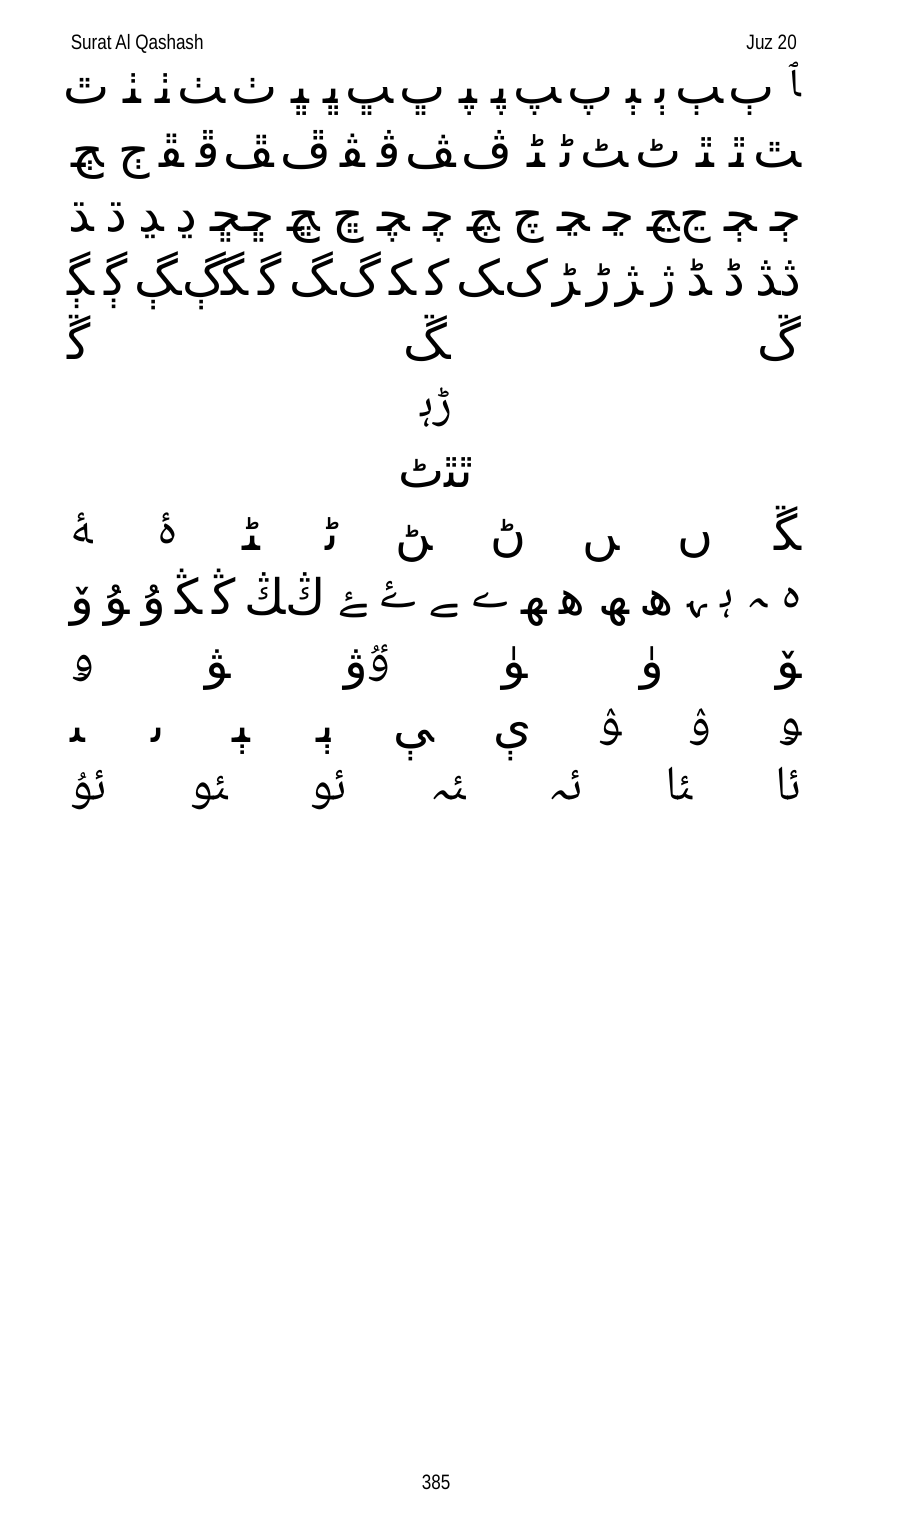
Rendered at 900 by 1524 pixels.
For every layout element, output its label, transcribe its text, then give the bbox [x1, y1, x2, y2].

text ﭤﭥﭦ [71, 443, 801, 507]
text ﯪ ﯫ ﯬ ﯭ ﯮ ﯯ ﯰ [71, 762, 801, 826]
text ﭑ ﭒ ﭓ ﭔ ﭕ ﭖ ﭗ ﭘ ﭙ ﭚ ﭛ ﭜ ﭝ ﭞ ﭟ ﭠ ﭡ ﭢ ﭣ ﭤ ﭥ ﭦ ﭧ ﭨ ﭩ ﭪ ﭫ ﭬ ﭭ ﭮ ﭯ ﭰ ﭱ ﭲ ﭳ ﭴ ﭵ ﭶﭷ ﭸ ﭹ ﭺ ﭻ ﭼ ﭽ ﭾ ﭿ ﮀﮁ ﮂ ﮃ ﮄ ﮅ ﮆﮇ ﮈ ﮉ ﮊ ﮋ ﮌ ﮍ ﮎ ﮏ ﮐ ﮑ ﮒ ﮓ ﮔ ﮕﮖ ﮗ ﮘ ﮙ ﮚ ﮛ ﮜ [71, 60, 801, 379]
text ﮝ ﮞ ﮟ ﮠ ﮡ ﮢ ﮣ ﮤ ﮥ [71, 507, 801, 571]
text ﮌﮨ [71, 379, 801, 443]
text ﯡ ﯢ ﯣ ﯤ ﯥ ﯦ ﯧ ﯨ ﯩ [71, 698, 801, 762]
text ﮦ ﮧ ﮨ ﮩ ﮪ ﮫ ﮬ ﮭ ﮮ ﮯ ﮰ ﮱ ﯓ ﯔ ﯕ ﯖ ﯗ ﯘ ﯙ ﯚ ﯛ ﯜ ﯝﯞ ﯟ ﯠ [71, 571, 801, 698]
